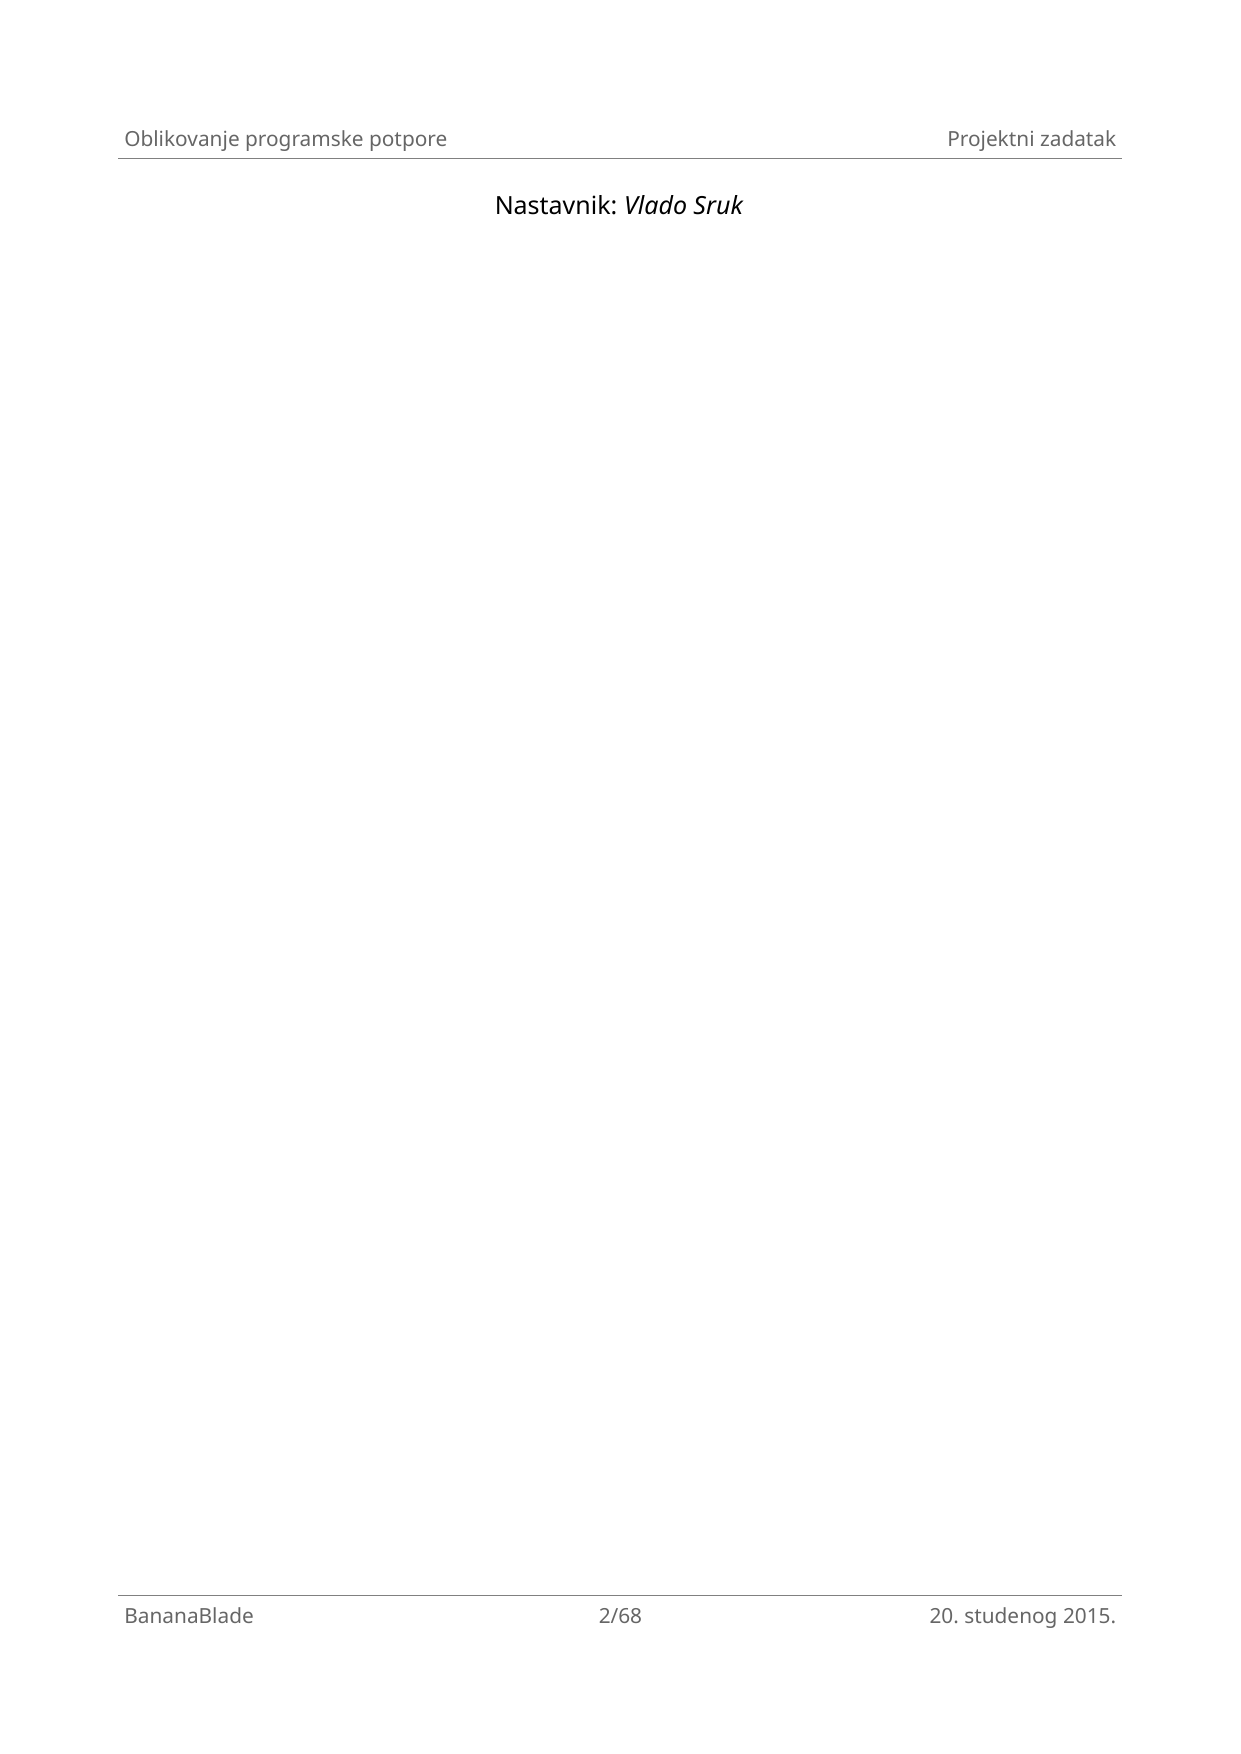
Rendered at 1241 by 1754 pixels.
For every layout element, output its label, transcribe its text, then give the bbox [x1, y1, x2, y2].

text Nastavnik: Vlado Sruk [118, 188, 1122, 222]
